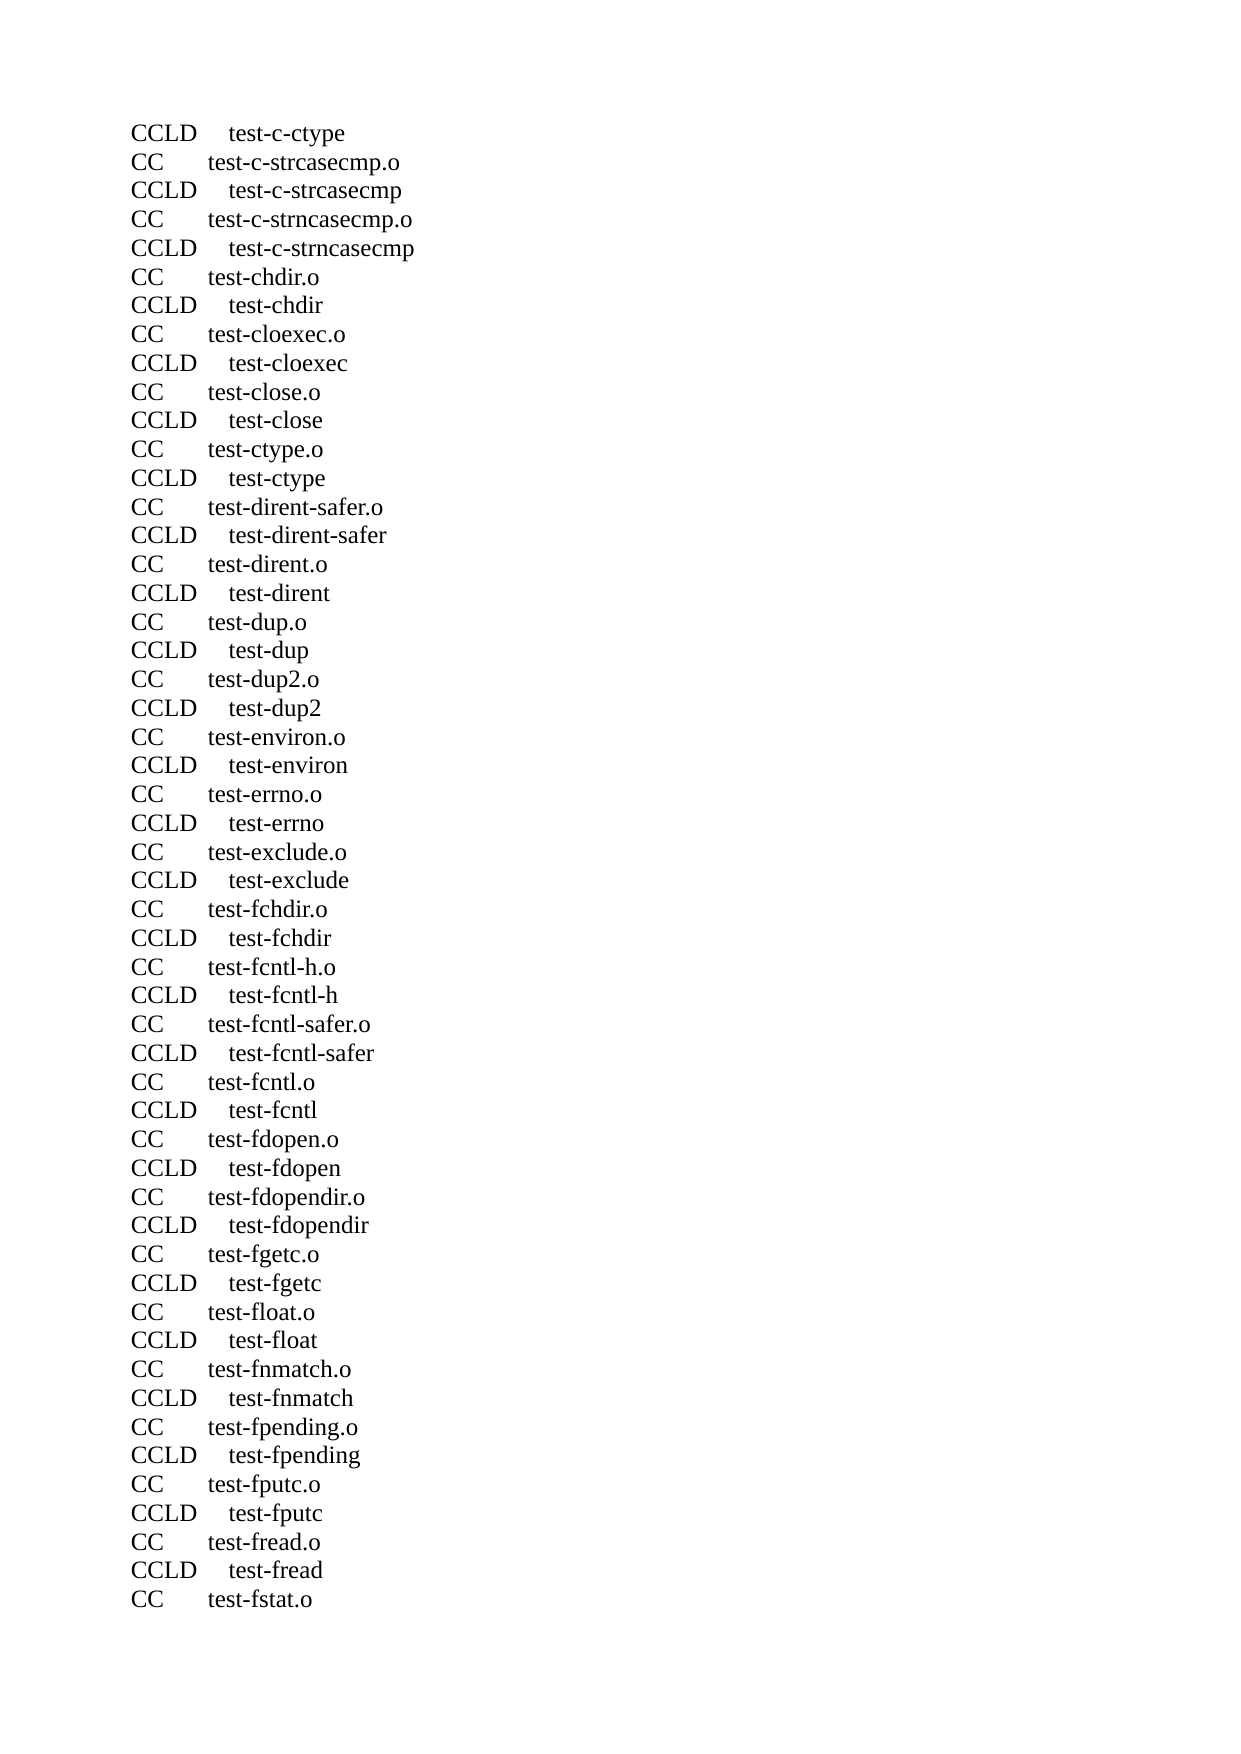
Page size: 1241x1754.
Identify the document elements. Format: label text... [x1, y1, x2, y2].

text CCLD test-cloexec [118, 348, 1122, 377]
text CC test-fnmatch.o [118, 1354, 1122, 1383]
text CCLD test-errno [118, 808, 1122, 837]
text CCLD test-chdir [118, 291, 1122, 319]
text CCLD test-fpending [118, 1441, 1122, 1469]
text CC test-errno.o [118, 779, 1122, 808]
text CC test-fstat.o [118, 1584, 1122, 1613]
text CCLD test-dirent [118, 578, 1122, 607]
text CC test-c-strncasecmp.o [118, 204, 1122, 233]
text CCLD test-fdopen [118, 1153, 1122, 1182]
text CC test-c-strcasecmp.o [118, 147, 1122, 176]
text CC test-fcntl-h.o [118, 952, 1122, 981]
text CCLD test-c-strncasecmp [118, 233, 1122, 262]
text CC test-fcntl.o [118, 1067, 1122, 1096]
text CCLD test-fnmatch [118, 1383, 1122, 1412]
text CC test-fputc.o [118, 1469, 1122, 1498]
text CC test-ctype.o [118, 434, 1122, 463]
text CC test-float.o [118, 1297, 1122, 1326]
text CCLD test-fread [118, 1556, 1122, 1584]
text CCLD test-dup [118, 636, 1122, 664]
text CC test-fdopen.o [118, 1124, 1122, 1153]
text CC test-fread.o [118, 1527, 1122, 1556]
text CCLD test-environ [118, 751, 1122, 779]
text CCLD test-dirent-safer [118, 521, 1122, 549]
text CC test-dup.o [118, 607, 1122, 636]
text CC test-dirent-safer.o [118, 492, 1122, 521]
text CCLD test-fcntl-safer [118, 1038, 1122, 1067]
text CCLD test-fputc [118, 1498, 1122, 1527]
text CCLD test-fchdir [118, 923, 1122, 952]
text CCLD test-ctype [118, 463, 1122, 492]
text CCLD test-float [118, 1326, 1122, 1354]
text CC test-fpending.o [118, 1412, 1122, 1441]
text CC test-cloexec.o [118, 319, 1122, 348]
text CCLD test-dup2 [118, 693, 1122, 722]
text CC test-exclude.o [118, 837, 1122, 866]
text CC test-close.o [118, 377, 1122, 406]
text CCLD test-close [118, 406, 1122, 434]
text CCLD test-c-ctype [118, 118, 1122, 147]
text CCLD test-fdopendir [118, 1211, 1122, 1239]
text CC test-fdopendir.o [118, 1182, 1122, 1211]
text CC test-fcntl-safer.o [118, 1009, 1122, 1038]
text CCLD test-fgetc [118, 1268, 1122, 1297]
text CC test-chdir.o [118, 262, 1122, 291]
text CCLD test-fcntl-h [118, 981, 1122, 1009]
text CC test-fchdir.o [118, 894, 1122, 923]
text CCLD test-c-strcasecmp [118, 176, 1122, 204]
text CCLD test-fcntl [118, 1096, 1122, 1124]
text CC test-fgetc.o [118, 1239, 1122, 1268]
text CC test-dup2.o [118, 664, 1122, 693]
text CCLD test-exclude [118, 866, 1122, 894]
text CC test-dirent.o [118, 549, 1122, 578]
text CC test-environ.o [118, 722, 1122, 751]
